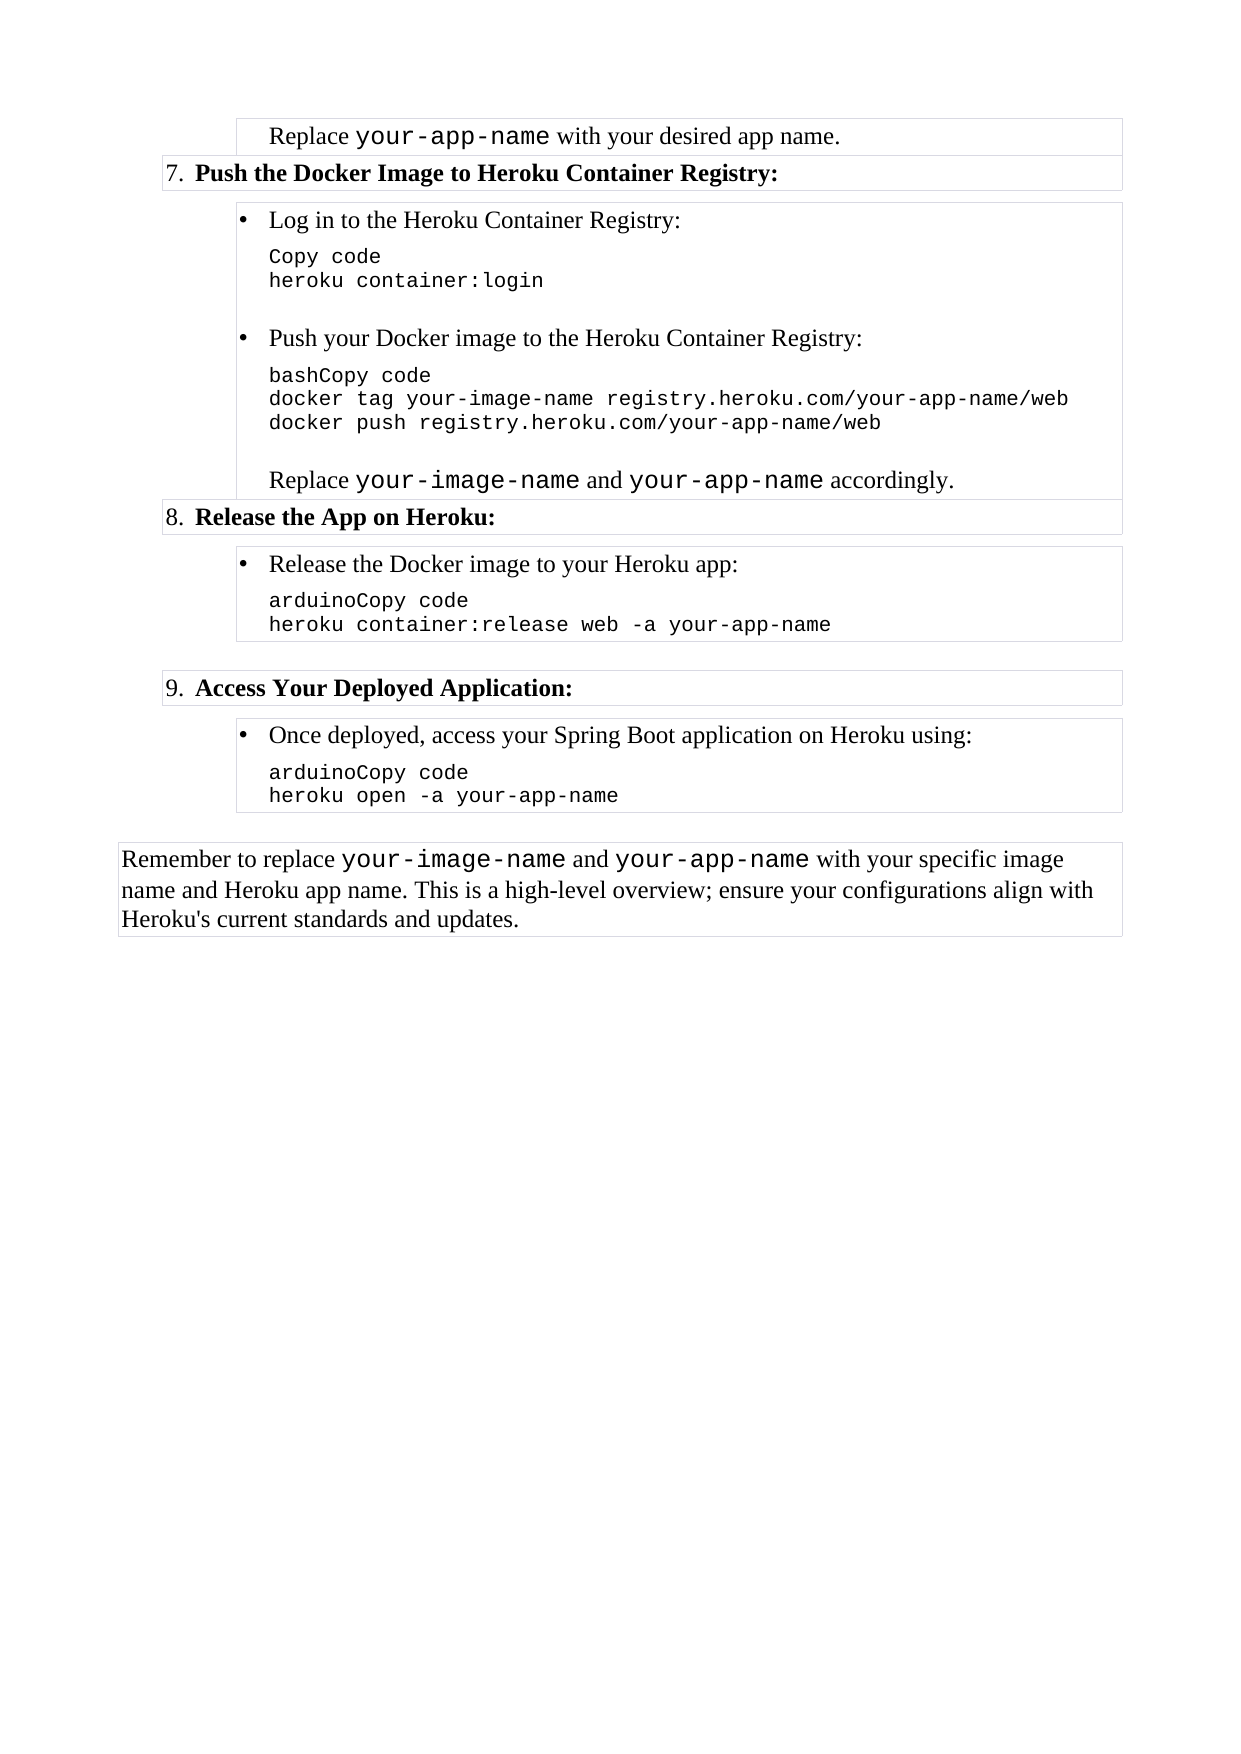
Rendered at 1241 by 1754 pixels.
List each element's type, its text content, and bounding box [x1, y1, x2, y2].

list Log in to the Heroku Container Registry: [237, 203, 1122, 234]
list Replace your-app-name with your desired app name. [237, 119, 1122, 155]
list arduinoCopy code [237, 759, 1122, 782]
list heroku container:login [237, 267, 1122, 294]
list Release the App on Heroku: [163, 500, 1122, 534]
list bashCopy code [237, 362, 1122, 385]
list Release the Docker image to your Heroku app: [237, 547, 1122, 578]
list docker tag your-image-name registry.heroku.com/your-app-name/web [237, 385, 1122, 409]
list heroku open -a your-app-name [237, 782, 1122, 812]
list Push your Docker image to the Heroku Container Registry: [237, 320, 1122, 352]
list Once deployed, access your Spring Boot application on Heroku using: [237, 719, 1122, 749]
list heroku container:release web -a your-app-name [237, 611, 1122, 641]
list docker push registry.heroku.com/your-app-name/web [237, 409, 1122, 436]
list Push the Docker Image to Heroku Container Registry: [163, 156, 1122, 190]
list Replace your-image-name and your-app-name accordingly. [237, 462, 1122, 499]
list Access Your Deployed Application: [163, 671, 1122, 705]
list arduinoCopy code [237, 587, 1122, 611]
list Copy code [237, 243, 1122, 267]
text Remember to replace your-image-name and your-app-name with your specific image name and Heroku app name. This is a high-level overview; ensure your configurations align with Heroku's current standards and updates. [119, 843, 1122, 936]
